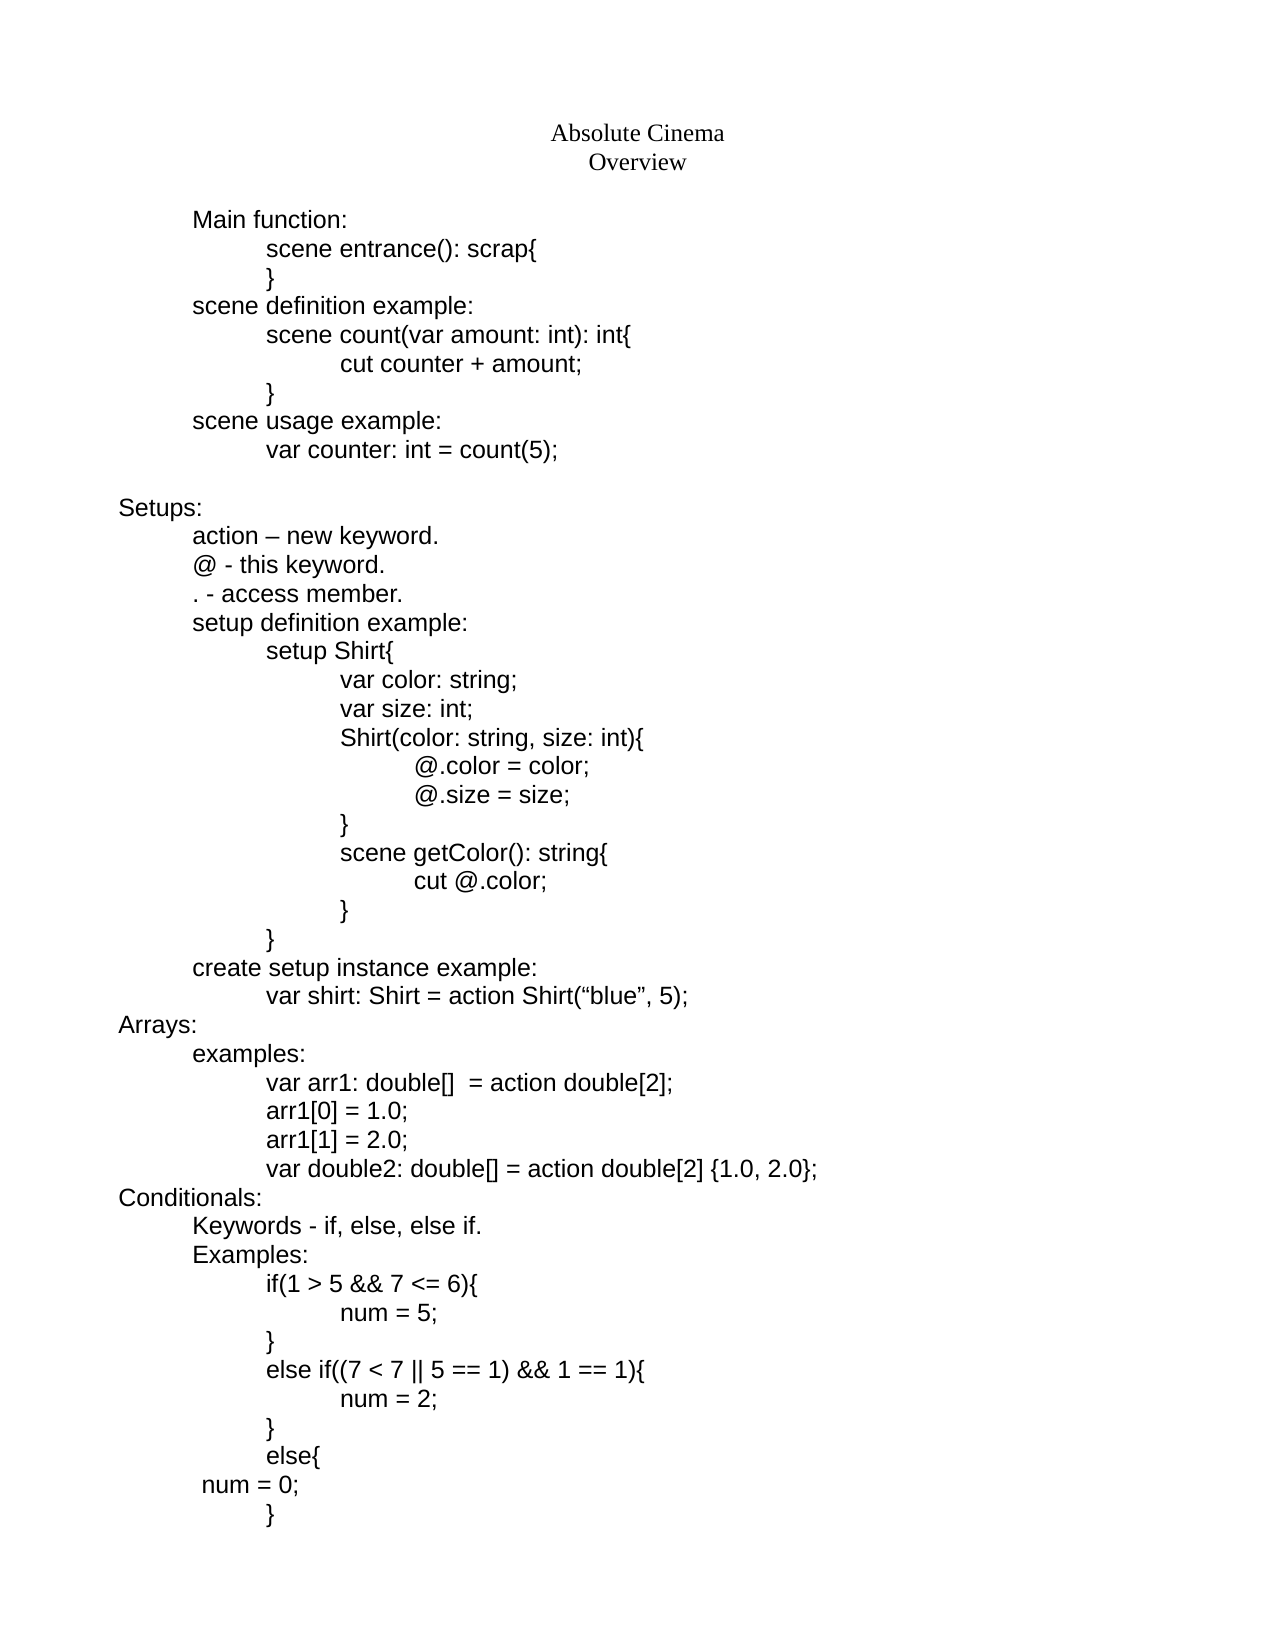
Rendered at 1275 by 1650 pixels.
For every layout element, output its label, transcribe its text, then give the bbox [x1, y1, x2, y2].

text Main function: scene entrance(): scrap{ } scene definition example: scene count(var amount: int): int{ cut counter + amount; } scene usage example: var counter: int = count(5); Setups: action – new keyword. @ - this keyword. . - access member. setup definition example: setup Shirt{ var color: string; var size: int; Shirt(color: string, size: int){ @.color = color; @.size = size; } scene getColor(): string{ cut @.color; } } create setup instance example: var shirt: Shirt = action Shirt(“blue”, 5); Arrays: examples: var arr1: double[] = action double[2]; arr1[0] = 1.0; arr1[1] = 2.0; var double2: double[] = action double[2] {1.0, 2.0}; Conditionals: Keywords - if, else, else if. Examples: if(1 > 5 && 7 <= 6){ num = 5; } else if((7 < 7 || 5 == 1) && 1 == 1){ num = 2; } else{ num = 0; } [118, 205, 1157, 1528]
